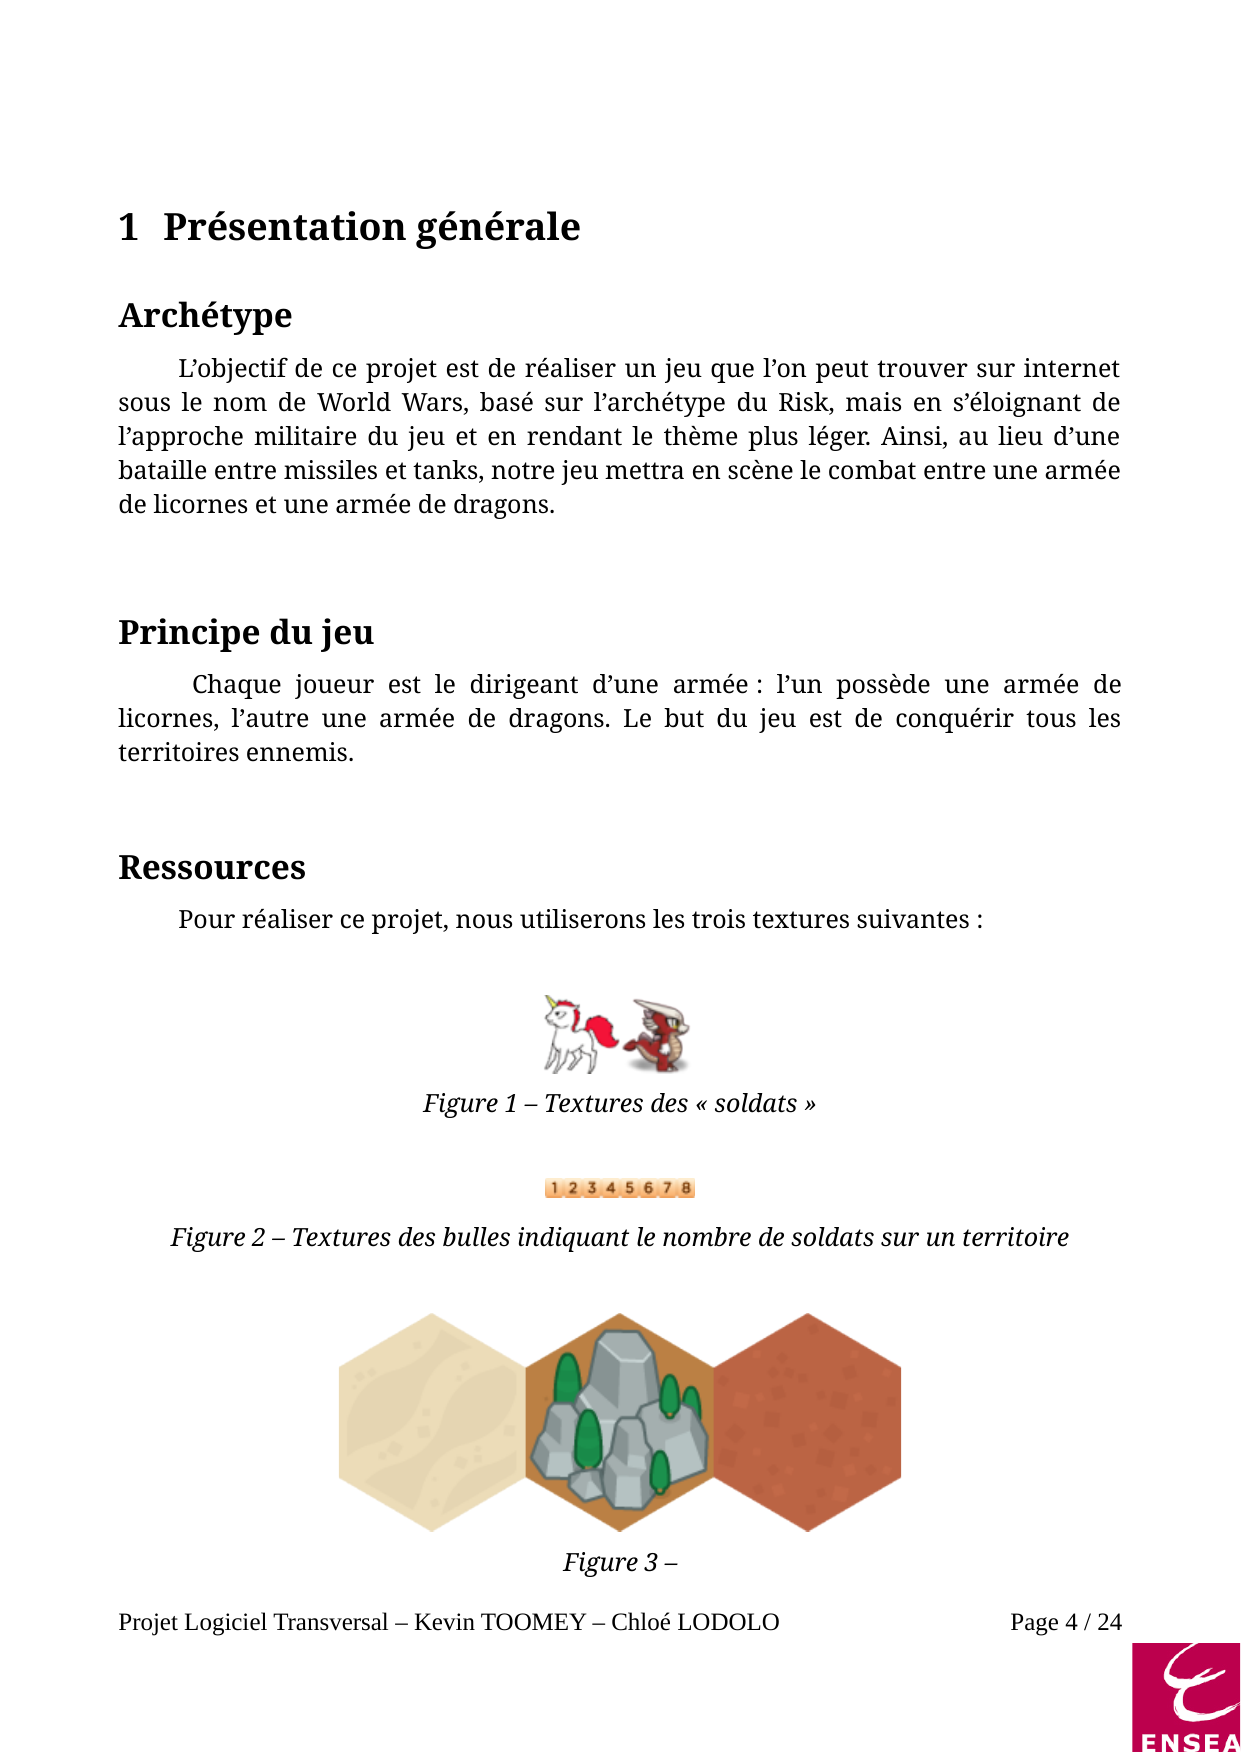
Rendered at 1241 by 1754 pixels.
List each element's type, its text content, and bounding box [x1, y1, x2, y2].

text Chaque joueur est le dirigeant d’une armée : l’un possède une armée de licornes, l’autre une armée de dragons. Le but du jeu est de conquérir tous les territoires ennemis. [118, 666, 1122, 768]
text Figure 1 – Textures des « soldats » [118, 1086, 1122, 1120]
text Figure 2 – Textures des bulles indiquant le nombre de soldats sur un territoire [118, 1220, 1122, 1254]
picture [542, 995, 699, 1074]
text L’objectif de ce projet est de réaliser un jeu que l’on peut trouver sur internet sous le nom de World Wars, basé sur l’archétype du Risk, mais en s’éloignant de l’approche militaire du jeu et en rendant le thème plus léger. Ainsi, au lieu d’une bataille entre missiles et tanks, notre jeu mettra en scène le combat entre une armée de licornes et une armée de dragons. [118, 350, 1122, 521]
text Pour réaliser ce projet, nous utiliserons les trois textures suivantes : [118, 902, 1122, 936]
subtitle Principe du jeu [118, 608, 1122, 654]
subtitle Archétype [118, 292, 1122, 338]
text Figure 3 – [118, 1544, 1122, 1578]
picture [338, 1313, 902, 1532]
picture [1132, 1643, 1241, 1752]
subtitle Présentation générale [118, 200, 1122, 251]
subtitle Ressources [118, 844, 1122, 889]
picture [545, 1178, 695, 1198]
